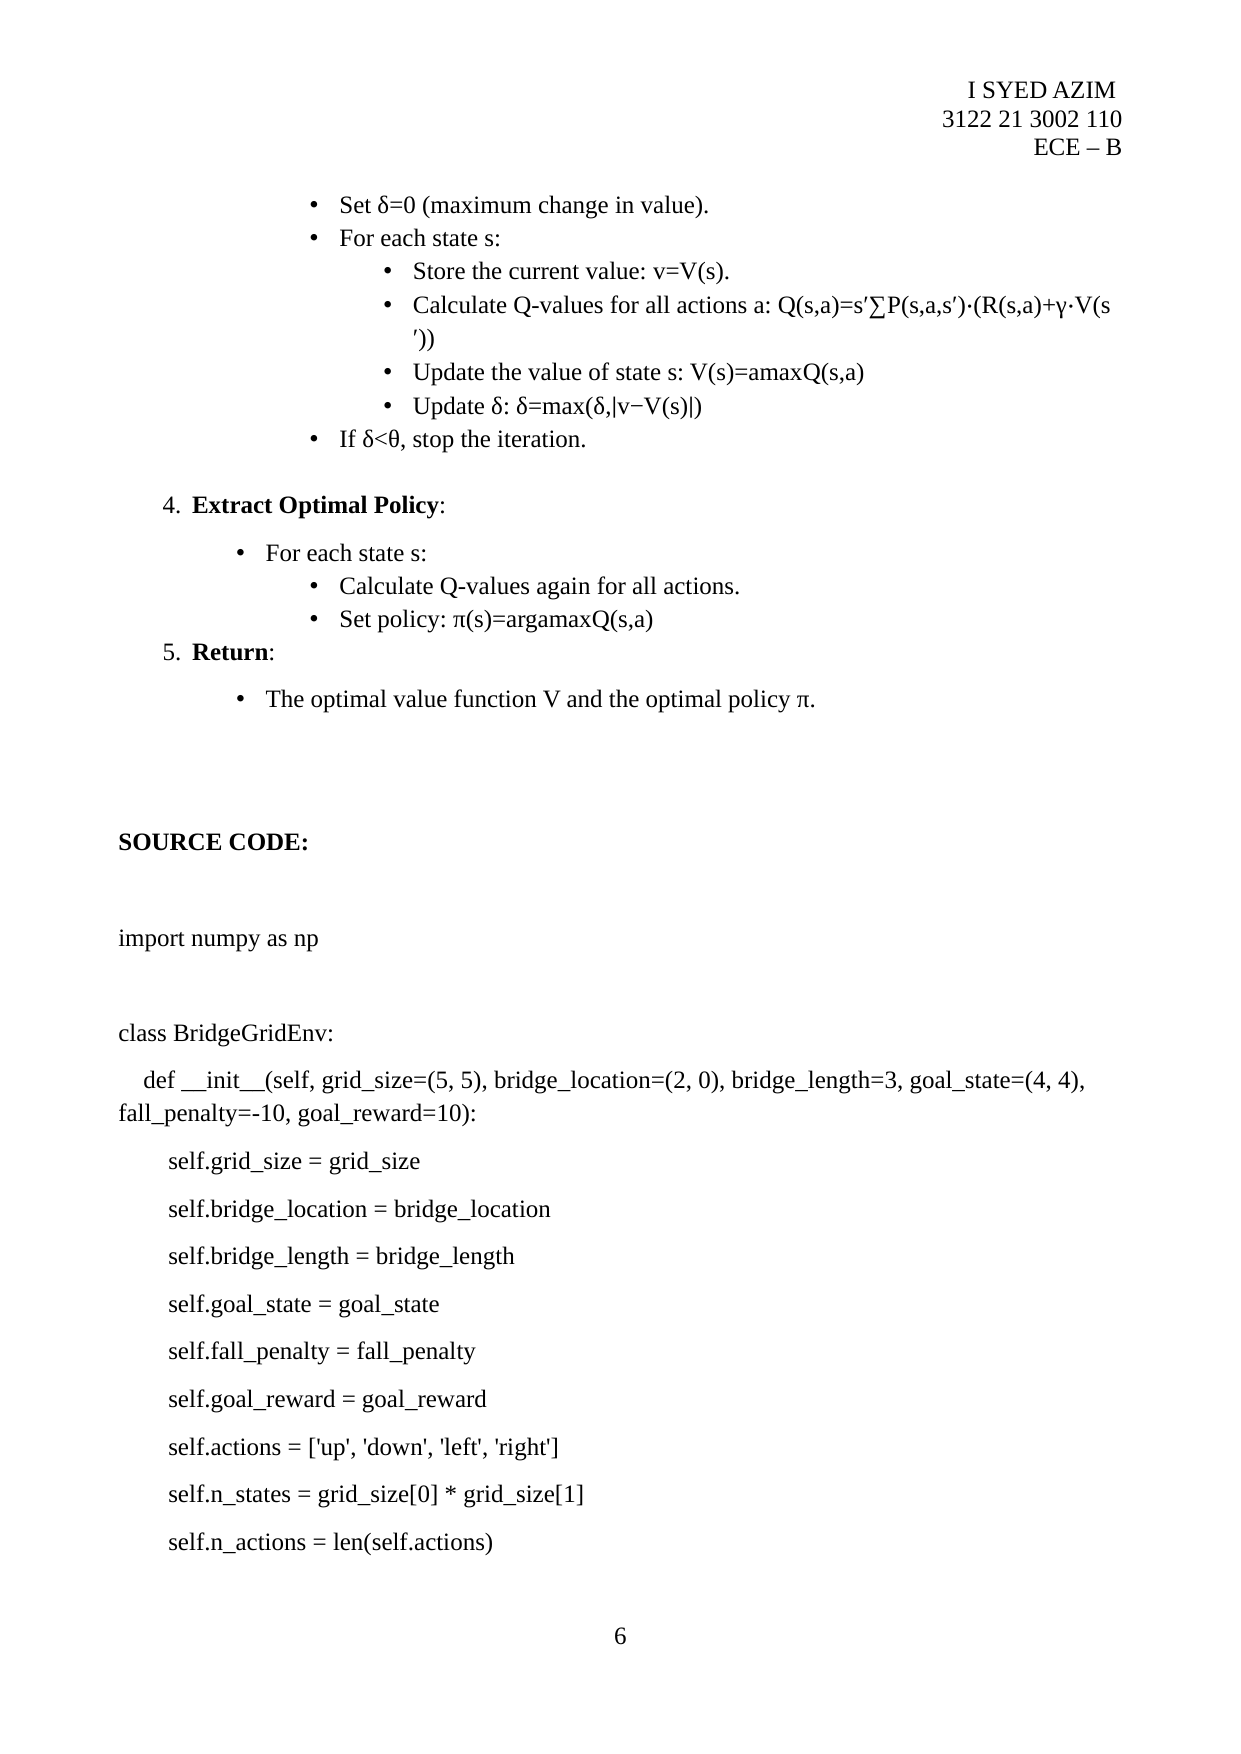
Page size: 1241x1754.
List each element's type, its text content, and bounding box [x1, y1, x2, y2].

list Calculate Q-values again for all actions. [309, 571, 1122, 600]
text self.fall_penalty = fall_penalty [118, 1336, 1122, 1365]
text self.goal_reward = goal_reward [118, 1384, 1122, 1413]
list If δ<θ, stop the iteration. [309, 424, 1122, 453]
text class BridgeGridEnv: [118, 1018, 1122, 1047]
text self.actions = ['up', 'down', 'left', 'right'] [118, 1432, 1122, 1460]
list Calculate Q-values for all actions a: Q(s,a)=s′∑​P(s,a,s′)⋅(R(s,a)+γ⋅V(s′)) [383, 289, 1122, 352]
list Store the current value: v=V(s). [383, 256, 1122, 285]
list Set δ=0 (maximum change in value). [309, 190, 1122, 219]
list Set policy: π(s)=argamax​Q(s,a) [309, 604, 1122, 633]
text SOURCE CODE: [118, 827, 1122, 856]
text self.bridge_length = bridge_length [118, 1241, 1122, 1270]
list The optimal value function V and the optimal policy π. [236, 684, 1122, 713]
list Extract Optimal Policy: [162, 490, 1122, 519]
text self.grid_size = grid_size [118, 1146, 1122, 1175]
list Return: [162, 637, 1122, 666]
list Update δ: δ=max(δ,∣v−V(s)∣) [383, 389, 1122, 420]
text self.goal_state = goal_state [118, 1289, 1122, 1318]
text import numpy as np [118, 923, 1122, 951]
text self.n_actions = len(self.actions) [118, 1527, 1122, 1556]
text self.n_states = grid_size[0] * grid_size[1] [118, 1479, 1122, 1508]
text self.bridge_location = bridge_location [118, 1194, 1122, 1222]
list Update the value of state s: V(s)=amax​Q(s,a) [383, 357, 1122, 385]
list For each state s: [309, 223, 1122, 252]
text def __init__(self, grid_size=(5, 5), bridge_location=(2, 0), bridge_length=3, goal_state=(4, 4), fall_penalty=-10, goal_reward=10): [118, 1065, 1122, 1127]
list For each state s: [236, 538, 1122, 567]
